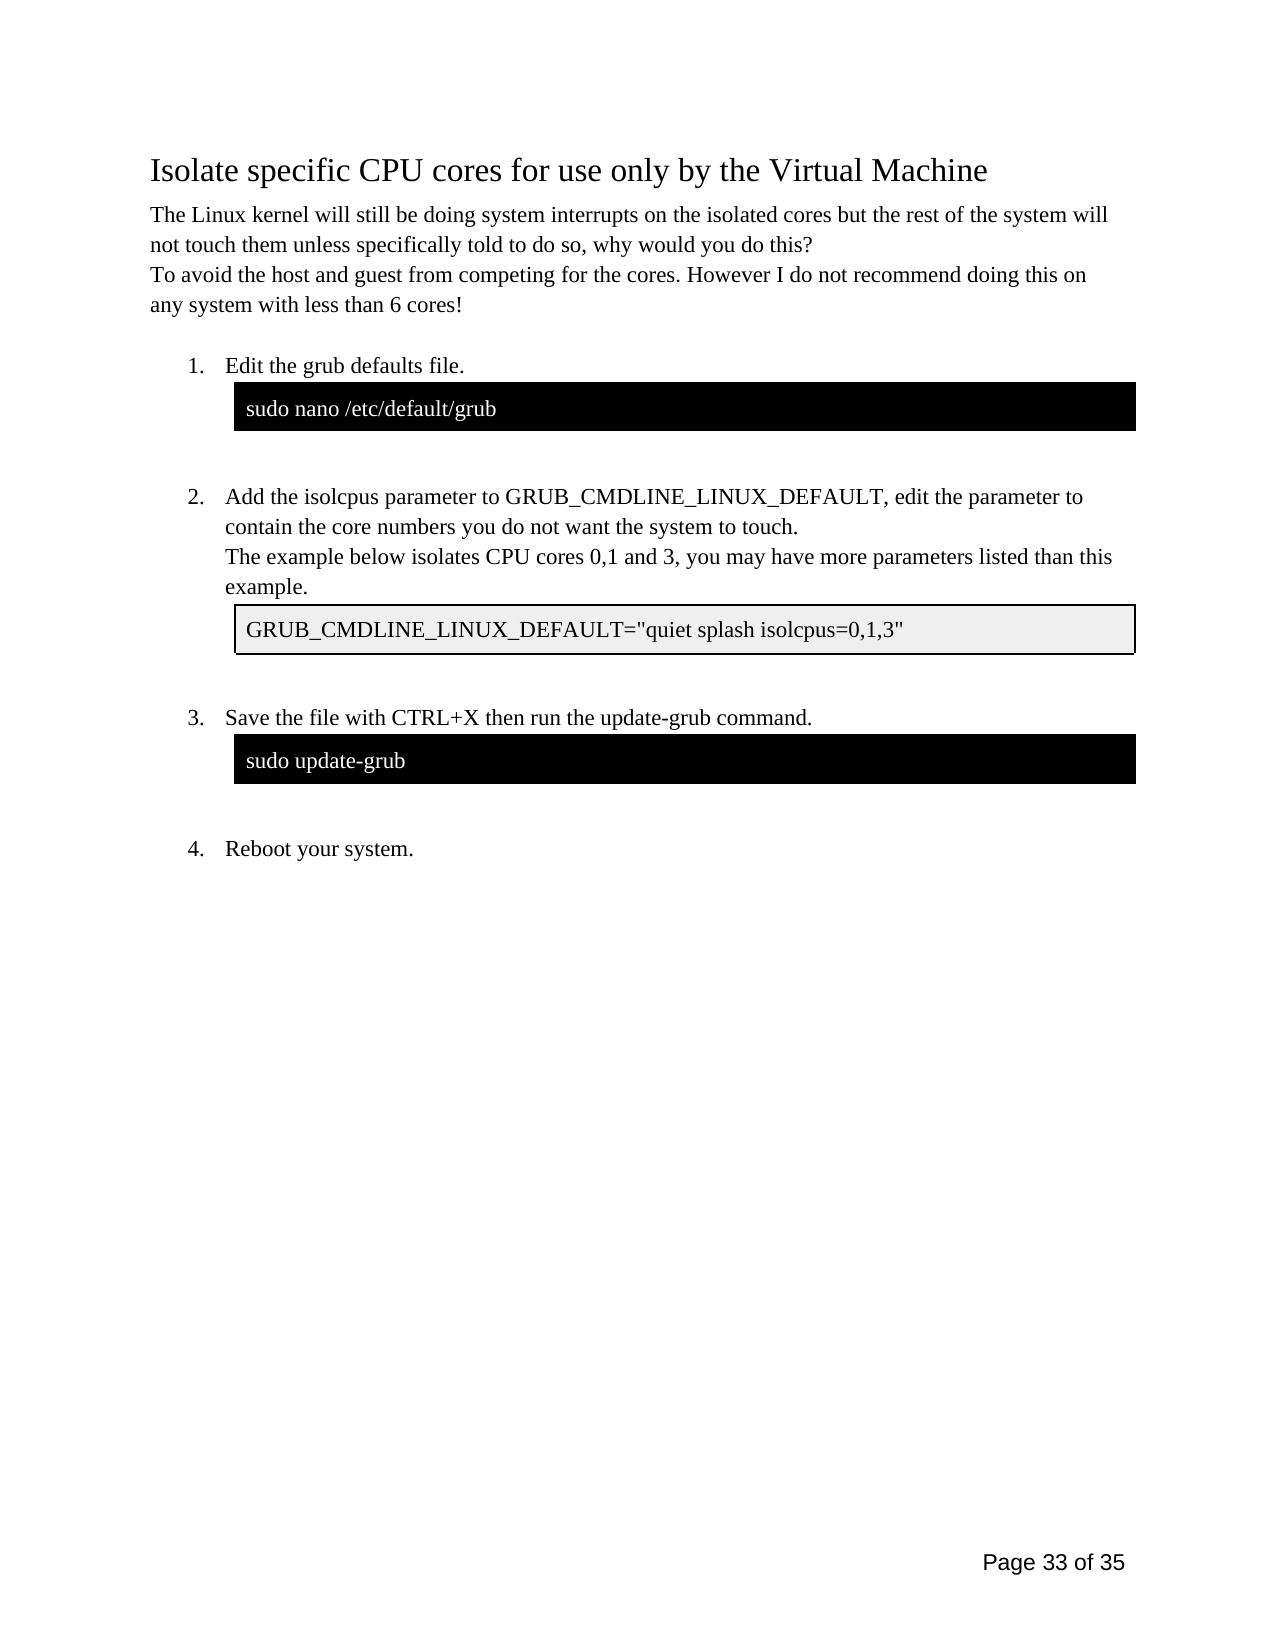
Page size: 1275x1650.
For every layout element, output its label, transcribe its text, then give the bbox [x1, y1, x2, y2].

table_header sudo update-grub [236, 736, 1134, 784]
subtitle Isolate specific CPU cores for use only by the Virtual Machine [150, 150, 1125, 188]
table_header sudo nano /etc/default/grub [236, 384, 1134, 431]
table_header GRUB_CMDLINE_LINUX_DEFAULT="quiet splash isolcpus=0,1,3" [236, 606, 1134, 653]
list Reboot your system. [187, 835, 1125, 861]
list Add the isolcpus parameter to GRUB_CMDLINE_LINUX_DEFAULT, edit the parameter to contain the core numbers you do not want the system to touch. The example below isolates CPU cores 0,1 and 3, you may have more parameters listed than this example. [187, 483, 1125, 600]
text The Linux kernel will still be doing system interrupts on the isolated cores but the rest of the system will not touch them unless specifically told to do so, why would you do this? To avoid the host and guest from competing for the cores. However I do not recommend doing this on any system with less than 6 cores! [150, 201, 1125, 318]
table_cell [236, 434, 1134, 481]
table_cell [236, 786, 1134, 833]
table_cell [236, 655, 1134, 702]
list Edit the grub defaults file. [187, 352, 1125, 378]
list Save the file with CTRL+X then run the update-grub command. [187, 704, 1125, 731]
